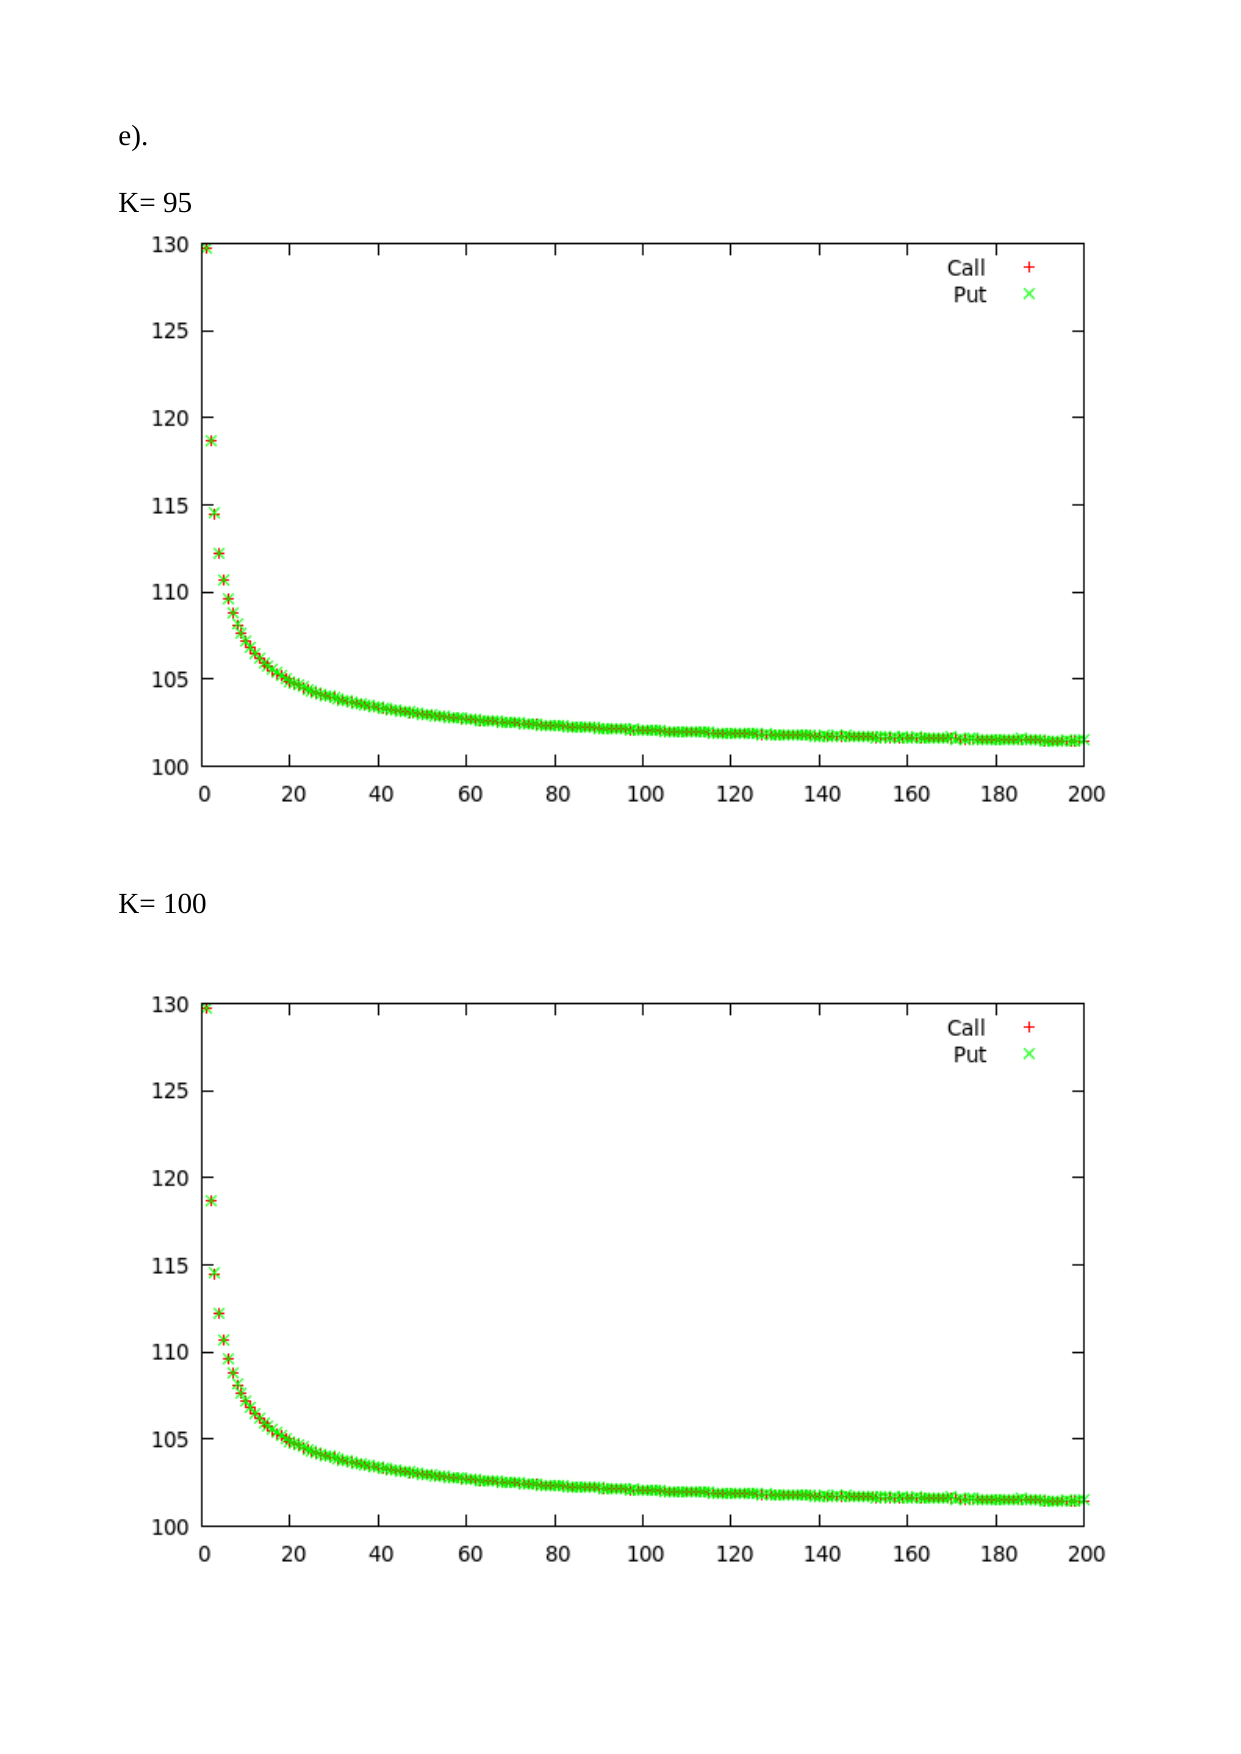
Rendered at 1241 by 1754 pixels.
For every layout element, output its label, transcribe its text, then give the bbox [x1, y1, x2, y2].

picture [120, 978, 1121, 1579]
picture [120, 218, 1121, 819]
text e). [118, 118, 1122, 152]
text K= 95 [118, 185, 1122, 219]
text K= 100 [118, 886, 1122, 919]
